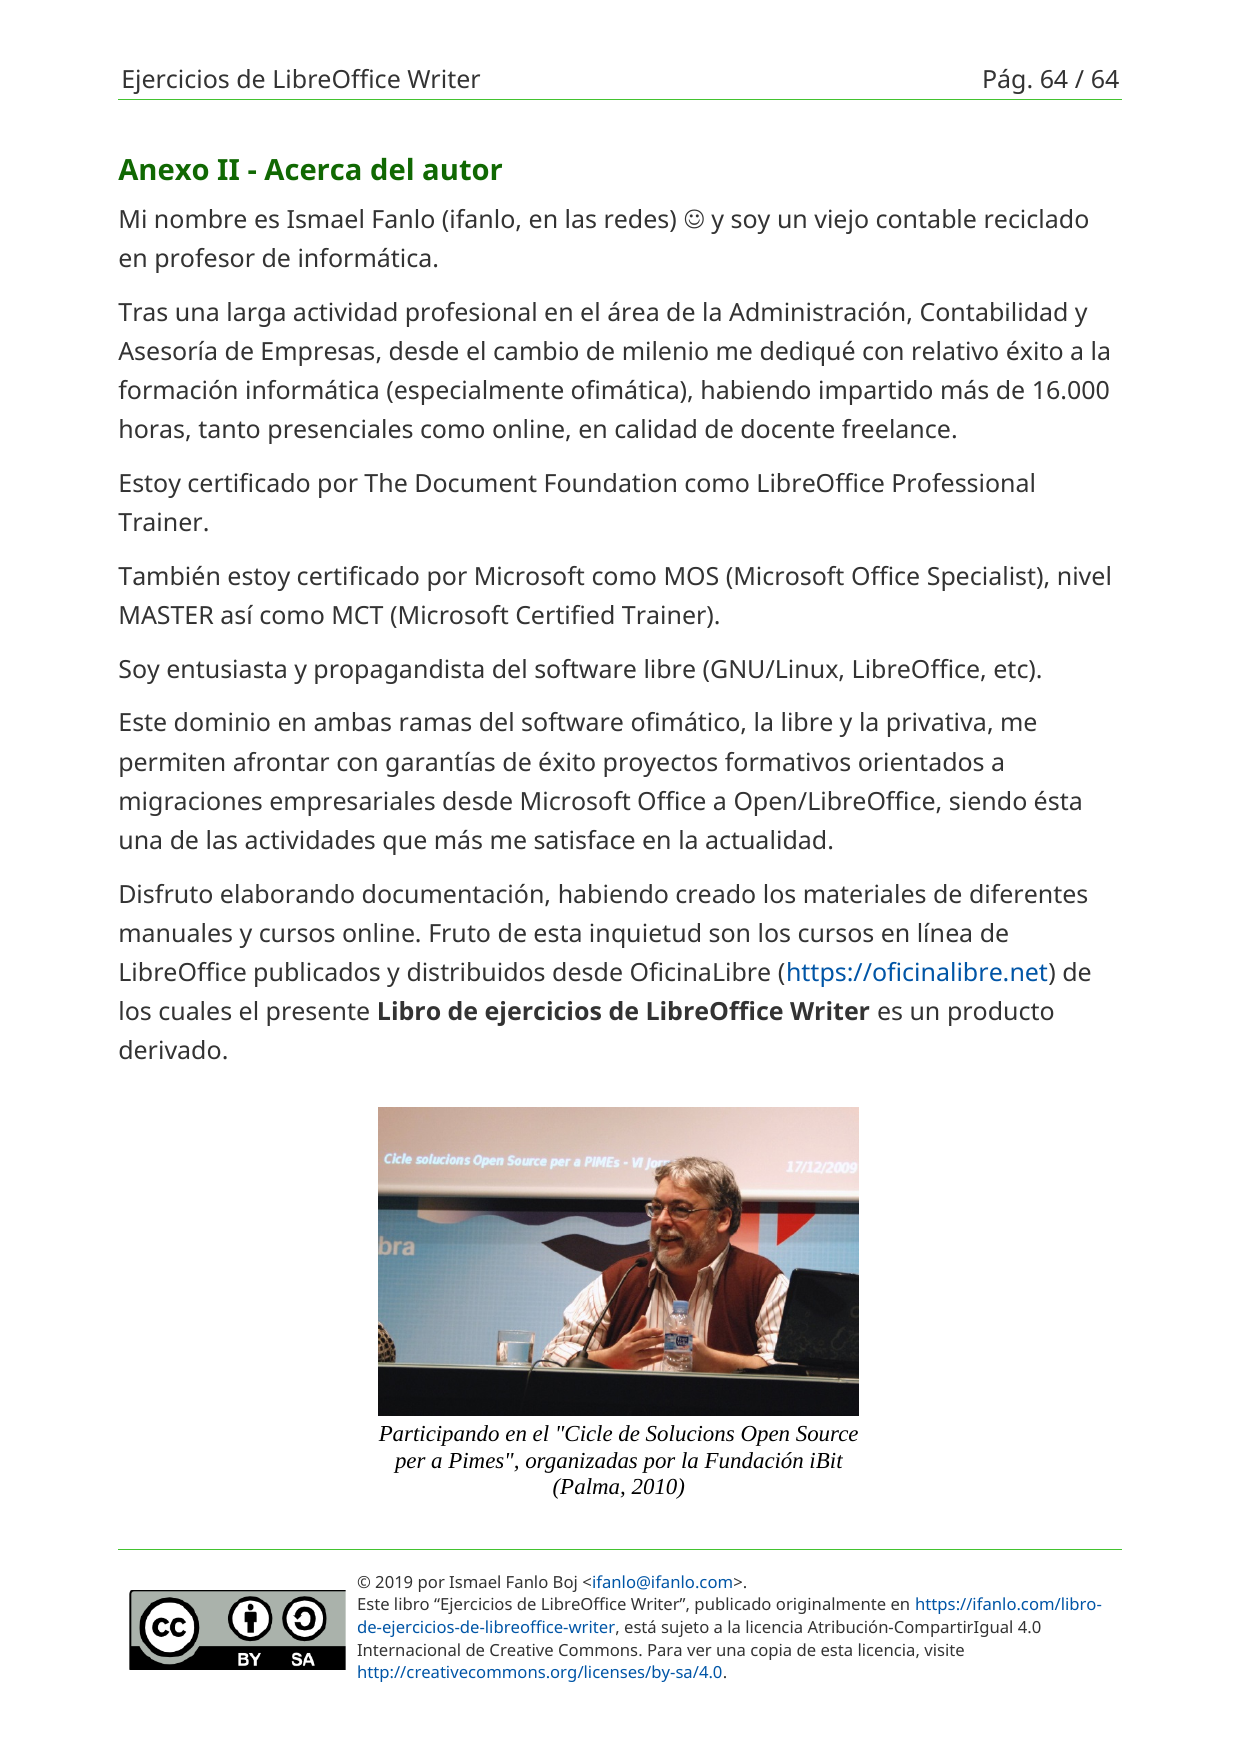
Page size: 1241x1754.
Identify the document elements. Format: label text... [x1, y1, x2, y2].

text Soy entusiasta y propagandista del software libre (GNU/Linux, LibreOffice, etc). [118, 651, 1122, 685]
text Estoy certificado por The Document Foundation como LibreOffice Professional Trainer. [118, 465, 1122, 539]
text Este dominio en ambas ramas del software ofimático, la libre y la privativa, me permiten afrontar con garantías de éxito proyectos formativos orientados a migraciones empresariales desde Microsoft Office a Open/LibreOffice, siendo ésta una de las actividades que más me satisface en la actualidad. [118, 705, 1122, 857]
text Mi nombre es Ismael Fanlo (ifanlo, en las redes)  y soy un viejo contable reciclado en profesor de informática. [118, 201, 1122, 274]
text Disfruto elaborando documentación, habiendo creado los materiales de diferentes manuales y cursos online. Fruto de esta inquietud son los cursos en línea de LibreOffice publicados y distribuidos desde OficinaLibre (https://oficinalibre.net) de los cuales el presente Libro de ejercicios de LibreOffice Writer es un producto derivado. [118, 876, 1122, 1067]
picture [378, 1107, 859, 1416]
picture [129, 1590, 346, 1670]
text Tras una larga actividad profesional en el área de la Administración, Contabilidad y Asesoría de Empresas, desde el cambio de milenio me dediqué con relativo éxito a la formación informática (especialmente ofimática), habiendo impartido más de 16.000 horas, tanto presenciales como online, en calidad de docente freelance. [118, 294, 1122, 446]
subtitle Anexo II - Acerca del autor [118, 149, 1122, 189]
text También estoy certificado por Microsoft como MOS (Microsoft Office Specialist), nivel MASTER así como MCT (Microsoft Certified Trainer). [118, 558, 1122, 632]
